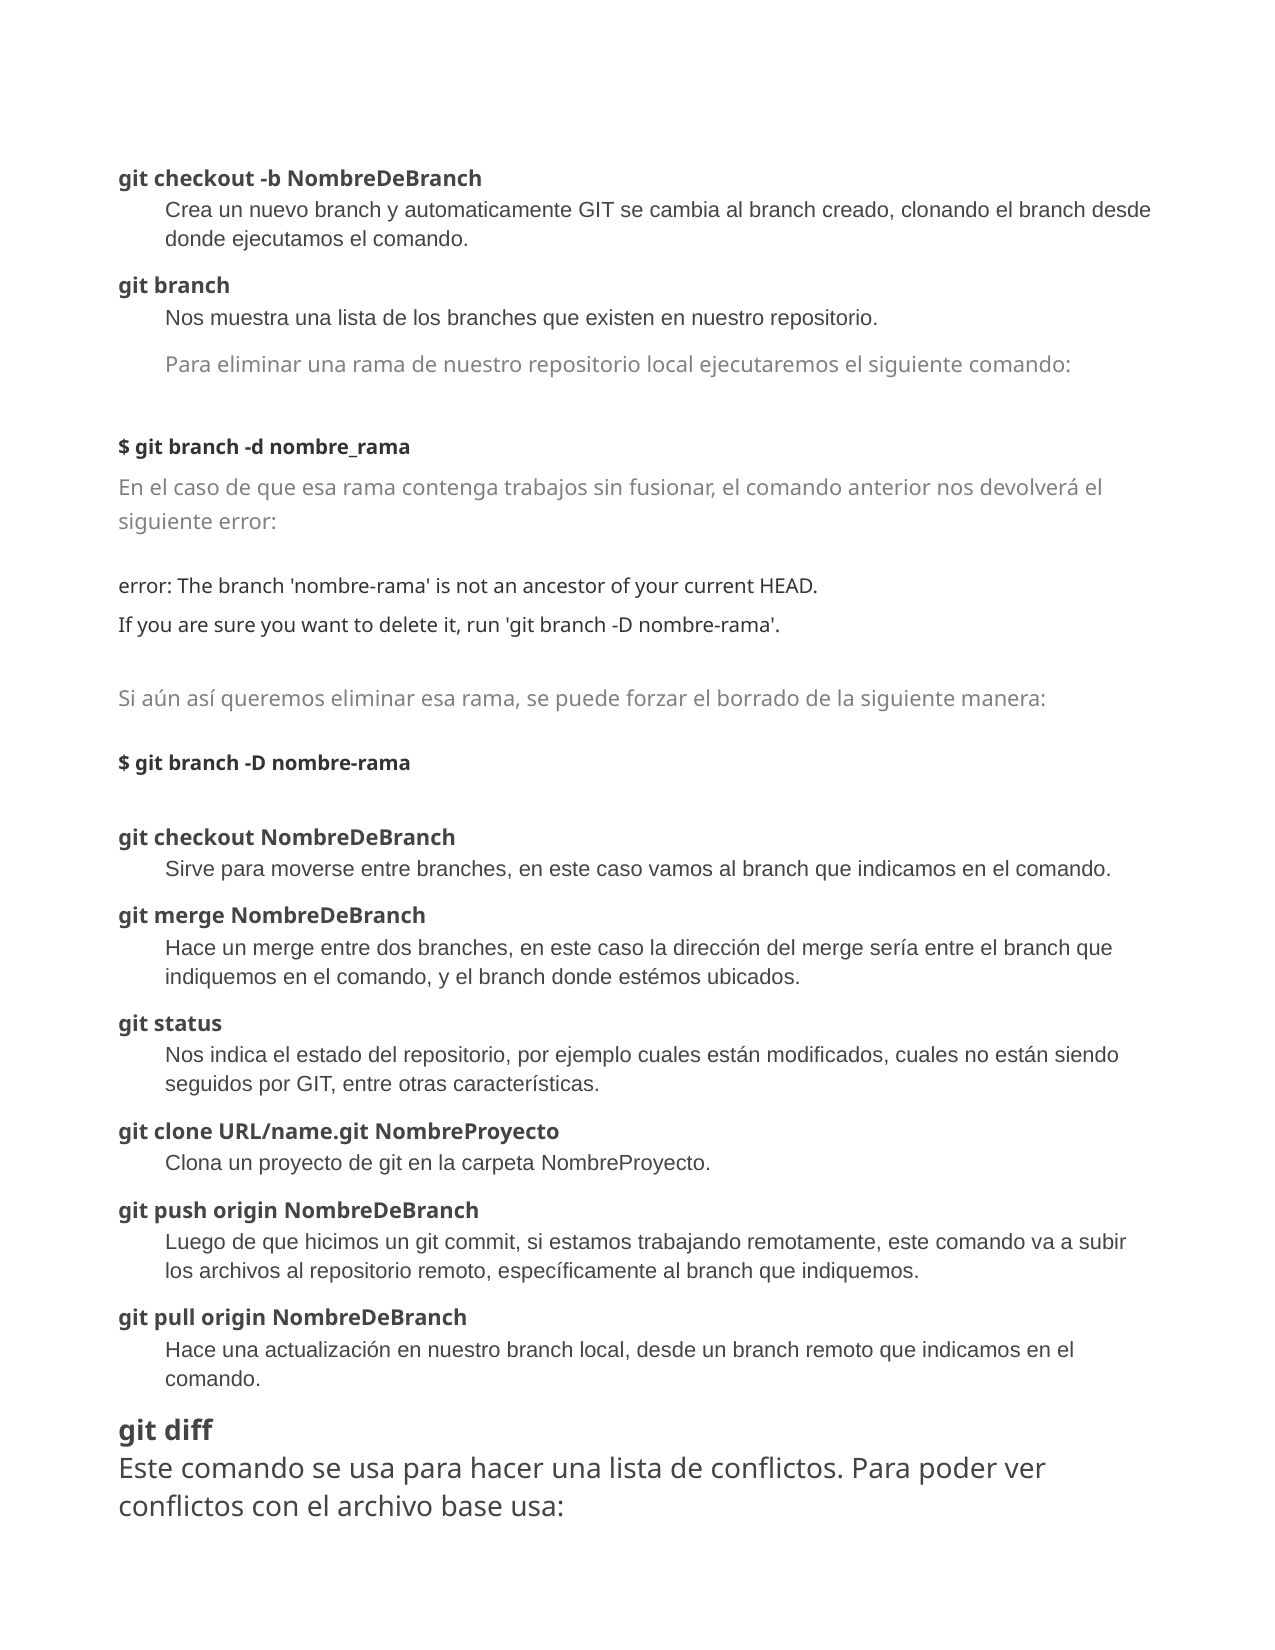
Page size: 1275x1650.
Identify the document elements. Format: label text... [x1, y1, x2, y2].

text Crea un nuevo branch y automaticamente GIT se cambia al branch creado, clonando el branch desde donde ejecutamos el comando. [165, 197, 1157, 251]
text Si aún así queremos eliminar esa rama, se puede forzar el borrado de la siguiente manera: [118, 683, 1157, 713]
text git pull origin NombreDeBranch [118, 1302, 1157, 1332]
text git diff Este comando se usa para hacer una lista de conflictos. Para poder ver conflictos con el archivo base usa: [118, 1410, 1157, 1525]
text Hace un merge entre dos branches, en este caso la dirección del merge sería entre el branch que indiquemos en el comando, y el branch donde estémos ubicados. [165, 934, 1157, 989]
text Hace una actualización en nuestro branch local, desde un branch remoto que indicamos en el comando. [165, 1336, 1157, 1391]
text $ git branch -d nombre_rama [118, 432, 1157, 460]
text $ git branch -D nombre-rama [118, 749, 1157, 777]
text Para eliminar una rama de nuestro repositorio local ejecutaremos el siguiente comando: [165, 349, 1157, 379]
text Sirve para moverse entre branches, en este caso vamos al branch que indicamos en el comando. [165, 856, 1157, 881]
text git clone URL/name.git NombreProyecto [118, 1116, 1157, 1146]
text Clona un proyecto de git en la carpeta NombreProyecto. [165, 1150, 1157, 1175]
text git checkout NombreDeBranch [118, 822, 1157, 851]
text En el caso de que esa rama contenga trabajos sin fusionar, el comando anterior nos devolverá el siguiente error: [118, 472, 1157, 536]
text git status [118, 1008, 1157, 1038]
text git push origin NombreDeBranch [118, 1194, 1157, 1224]
text If you are sure you want to delete it, run 'git branch -D nombre-rama'. [118, 611, 1157, 638]
text Nos muestra una lista de los branches que existen en nuestro repositorio. [165, 304, 1157, 330]
text git branch [118, 270, 1157, 300]
text Luego de que hicimos un git commit, si estamos trabajando remotamente, este comando va a subir los archivos al repositorio remoto, específicamente al branch que indiquemos. [165, 1229, 1157, 1283]
text error: The branch 'nombre-rama' is not an ancestor of your current HEAD. [118, 571, 1157, 599]
text git checkout -b NombreDeBranch [118, 163, 1157, 192]
text git merge NombreDeBranch [118, 900, 1157, 930]
text Nos indica el estado del repositorio, por ejemplo cuales están modificados, cuales no están siendo seguidos por GIT, entre otras características. [165, 1042, 1157, 1096]
